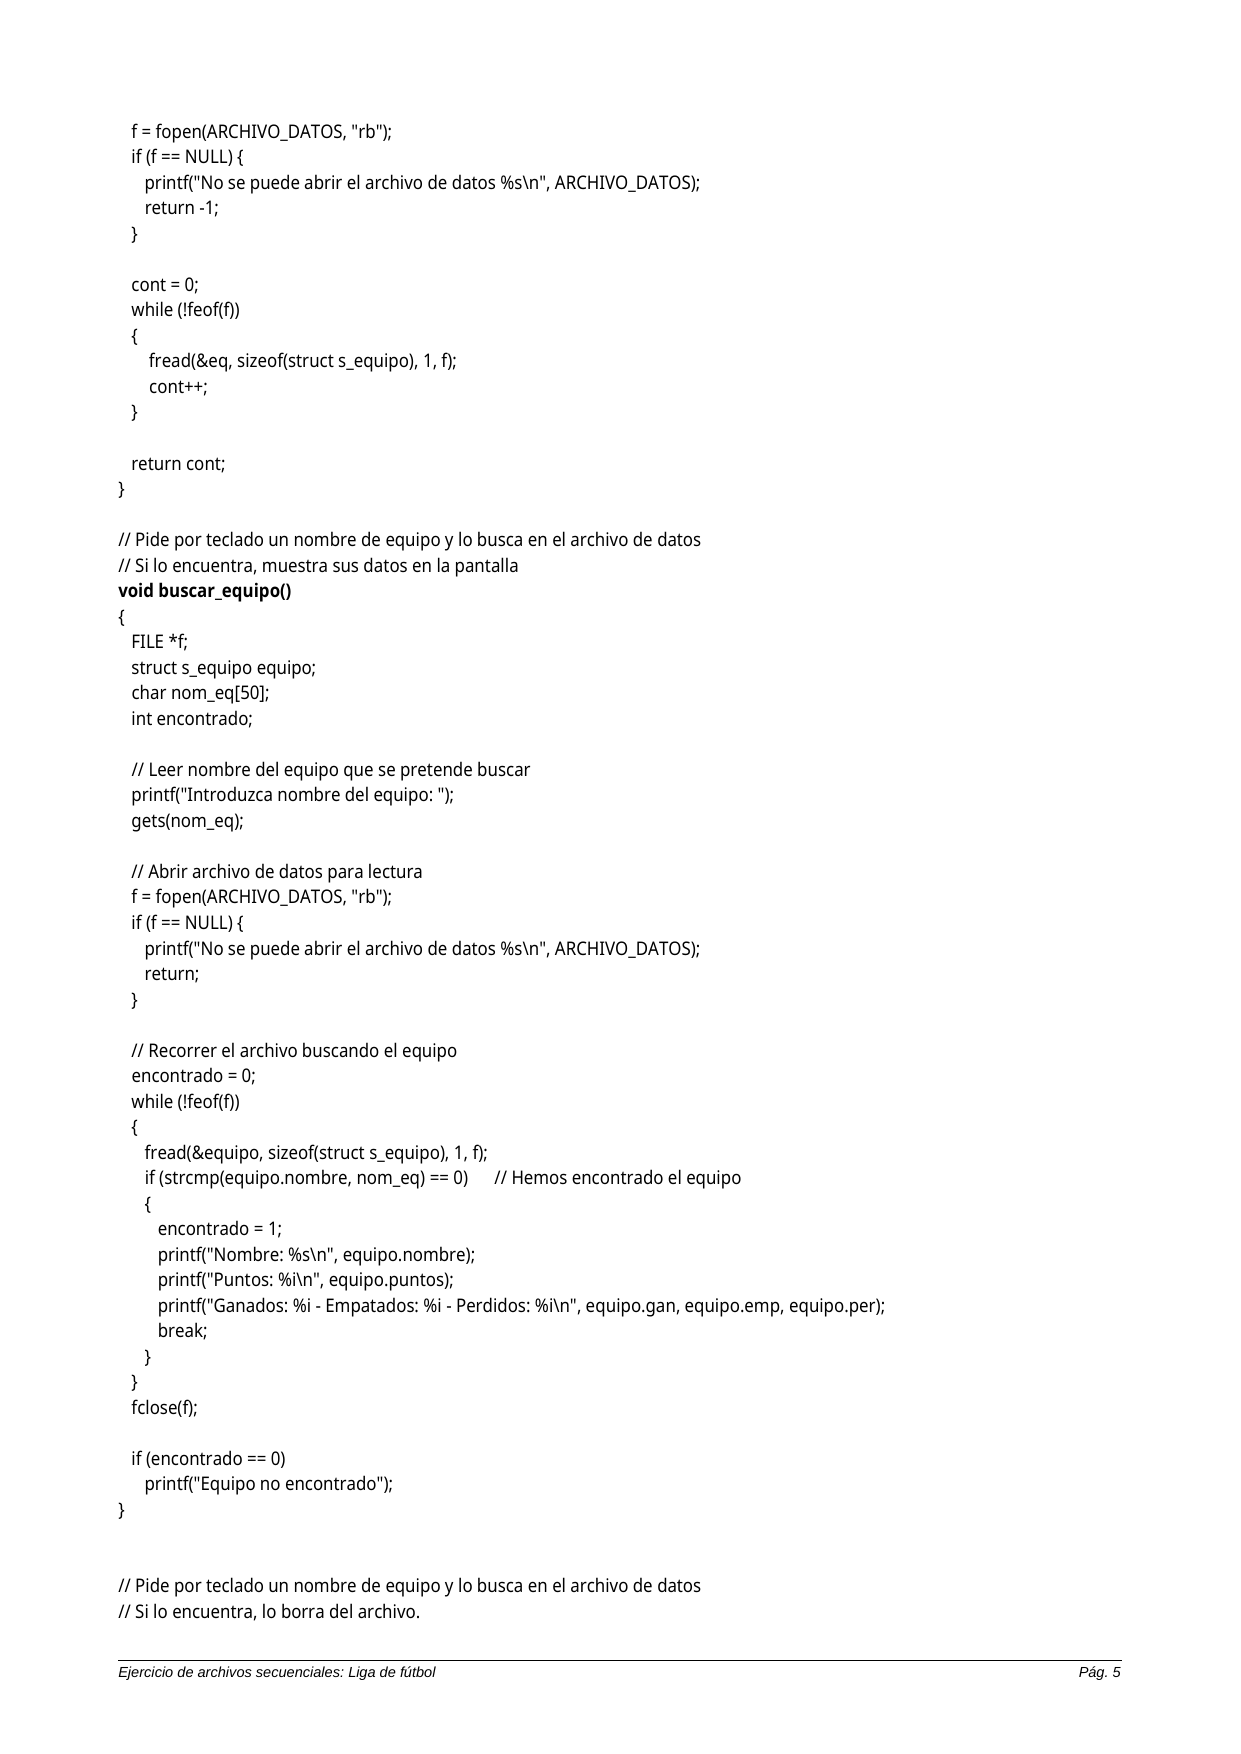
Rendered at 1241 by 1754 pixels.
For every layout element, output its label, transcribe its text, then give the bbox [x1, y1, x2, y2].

text printf("Equipo no encontrado"); [118, 1471, 1122, 1496]
text // Si lo encuentra, muestra sus datos en la pantalla [118, 552, 1122, 577]
text { [118, 1113, 1122, 1139]
text FILE *f; [118, 628, 1122, 654]
text if (strcmp(equipo.nombre, nom_eq) == 0) // Hemos encontrado el equipo [118, 1164, 1122, 1190]
text void buscar_equipo() [118, 577, 1122, 603]
text fread(&equipo, sizeof(struct s_equipo), 1, f); [118, 1139, 1122, 1164]
text printf("Puntos: %i\n", equipo.puntos); [118, 1267, 1122, 1292]
text // Pide por teclado un nombre de equipo y lo busca en el archivo de datos [118, 1573, 1122, 1598]
text } [118, 220, 1122, 246]
text break; [118, 1318, 1122, 1343]
text } [118, 986, 1122, 1011]
text // Recorrer el archivo buscando el equipo [118, 1037, 1122, 1062]
text printf("Introduzca nombre del equipo: "); [118, 782, 1122, 807]
text } [118, 399, 1122, 424]
text } [118, 475, 1122, 501]
text } [118, 1496, 1122, 1522]
text { [118, 322, 1122, 348]
text cont = 0; [118, 271, 1122, 297]
text printf("No se puede abrir el archivo de datos %s\n", ARCHIVO_DATOS); [118, 169, 1122, 195]
text if (f == NULL) { [118, 144, 1122, 169]
text } [118, 1369, 1122, 1394]
text // Leer nombre del equipo que se pretende buscar [118, 756, 1122, 782]
text gets(nom_eq); [118, 807, 1122, 833]
text // Abrir archivo de datos para lectura [118, 858, 1122, 884]
text } [118, 1343, 1122, 1369]
text printf("Ganados: %i - Empatados: %i - Perdidos: %i\n", equipo.gan, equipo.emp, equipo.per); [118, 1292, 1122, 1318]
text if (encontrado == 0) [118, 1445, 1122, 1471]
text while (!feof(f)) [118, 1088, 1122, 1113]
text struct s_equipo equipo; [118, 654, 1122, 679]
text if (f == NULL) { [118, 909, 1122, 935]
text encontrado = 1; [118, 1216, 1122, 1241]
text printf("No se puede abrir el archivo de datos %s\n", ARCHIVO_DATOS); [118, 935, 1122, 960]
text printf("Nombre: %s\n", equipo.nombre); [118, 1241, 1122, 1267]
text // Si lo encuentra, lo borra del archivo. [118, 1598, 1122, 1624]
text { [118, 1190, 1122, 1216]
text return cont; [118, 450, 1122, 475]
text cont++; [118, 373, 1122, 399]
text encontrado = 0; [118, 1062, 1122, 1088]
text // Pide por teclado un nombre de equipo y lo busca en el archivo de datos [118, 526, 1122, 552]
text f = fopen(ARCHIVO_DATOS, "rb"); [118, 118, 1122, 144]
text f = fopen(ARCHIVO_DATOS, "rb"); [118, 884, 1122, 909]
text return; [118, 960, 1122, 986]
text fread(&eq, sizeof(struct s_equipo), 1, f); [118, 348, 1122, 373]
text int encontrado; [118, 705, 1122, 731]
text return -1; [118, 195, 1122, 220]
text fclose(f); [118, 1394, 1122, 1420]
text while (!feof(f)) [118, 297, 1122, 322]
text char nom_eq[50]; [118, 679, 1122, 705]
text { [118, 603, 1122, 628]
